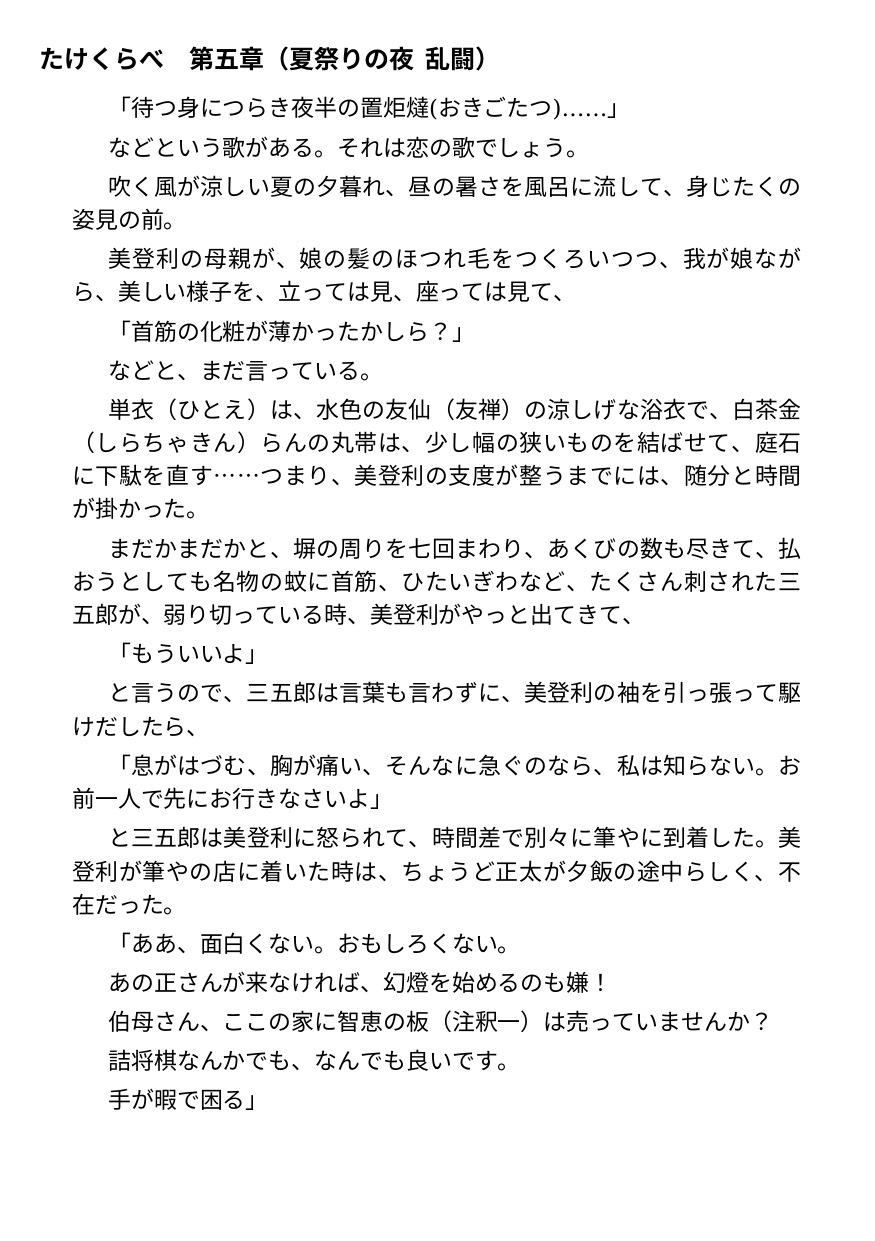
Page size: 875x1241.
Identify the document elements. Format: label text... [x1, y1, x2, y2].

text まだかまだかと、塀の周りを七回まわり、あくびの数も尽きて、払おうとしても名物の蚊に首筋、ひたいぎわなど、たくさん刺された三五郎が、弱り切っている時、美登利がやっと出てきて、 [72, 531, 802, 630]
text 手が暇で困る」 [72, 1082, 802, 1116]
text と三五郎は美登利に怒られて、時間差で別々に筆やに到着した。美登利が筆やの店に着いた時は、ちょうど正太が夕飯の途中らしく、不在だった。 [72, 820, 802, 920]
text などという歌がある。それは恋の歌でしょう。 [72, 129, 802, 163]
text 単衣（ひとえ）は、水色の友仙（友禅）の涼しげな浴衣で、白茶金（しらちゃきん）らんの丸帯は、少し幅の狭いものを結ばせて、庭石に下駄を直す……つまり、美登利の支度が整うまでには、随分と時間が掛かった。 [72, 392, 802, 524]
text 「ああ、面白くない。おもしろくない。 [72, 926, 802, 959]
subtitle たけくらべ 第五章（夏祭りの夜 乱闘） [36, 36, 838, 78]
text 「首筋の化粧が薄かったかしら？」 [72, 313, 802, 347]
text 伯母さん、ここの家に智恵の板（注釈一）は売っていませんか？ [72, 1004, 802, 1037]
text 吹く風が涼しい夏の夕暮れ、昼の暑さを風呂に流して、身じたくの姿見の前。 [72, 168, 802, 235]
text 詰将棋なんかでも、なんでも良いです。 [72, 1043, 802, 1076]
text あの正さんが来なければ、幻燈を始めるのも嫌！ [72, 965, 802, 998]
text 美登利の母親が、娘の髪のほつれ毛をつくろいつつ、我が娘ながら、美しい様子を、立っては見、座っては見て、 [72, 241, 802, 307]
text 「待つ身につらき夜半の置炬燵(おきごたつ)……」 [72, 90, 802, 123]
text と言うので、三五郎は言葉も言わずに、美登利の袖を引っ張って駆けだしたら、 [72, 675, 802, 742]
text 「もういいよ」 [72, 636, 802, 669]
text などと、まだ言っている。 [72, 352, 802, 386]
text 「息がはづむ、胸が痛い、そんなに急ぐのなら、私は知らない。お前一人で先にお行きなさいよ」 [72, 748, 802, 814]
